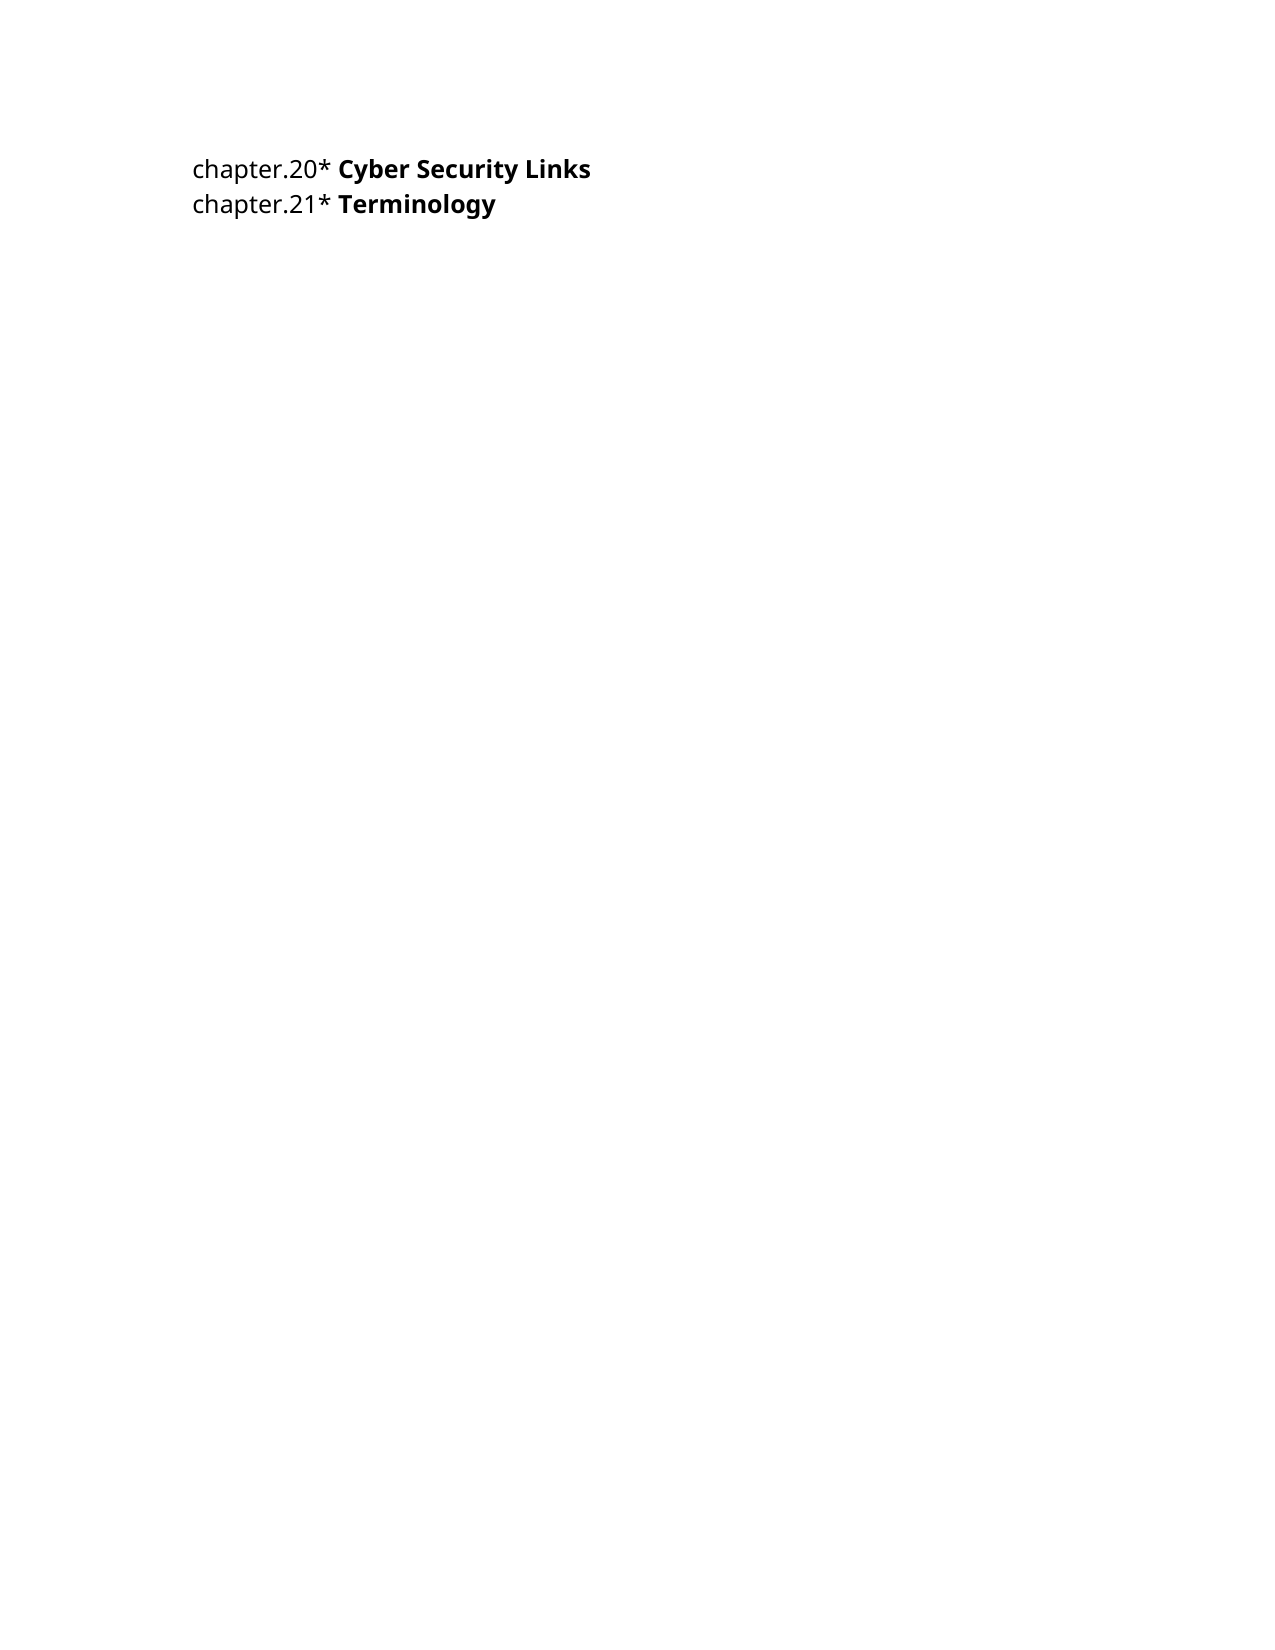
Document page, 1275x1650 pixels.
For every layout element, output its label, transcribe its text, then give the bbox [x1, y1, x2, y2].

text chapter.21* Terminology [118, 186, 1157, 220]
text chapter.20* Cyber Security Links [118, 152, 1157, 186]
